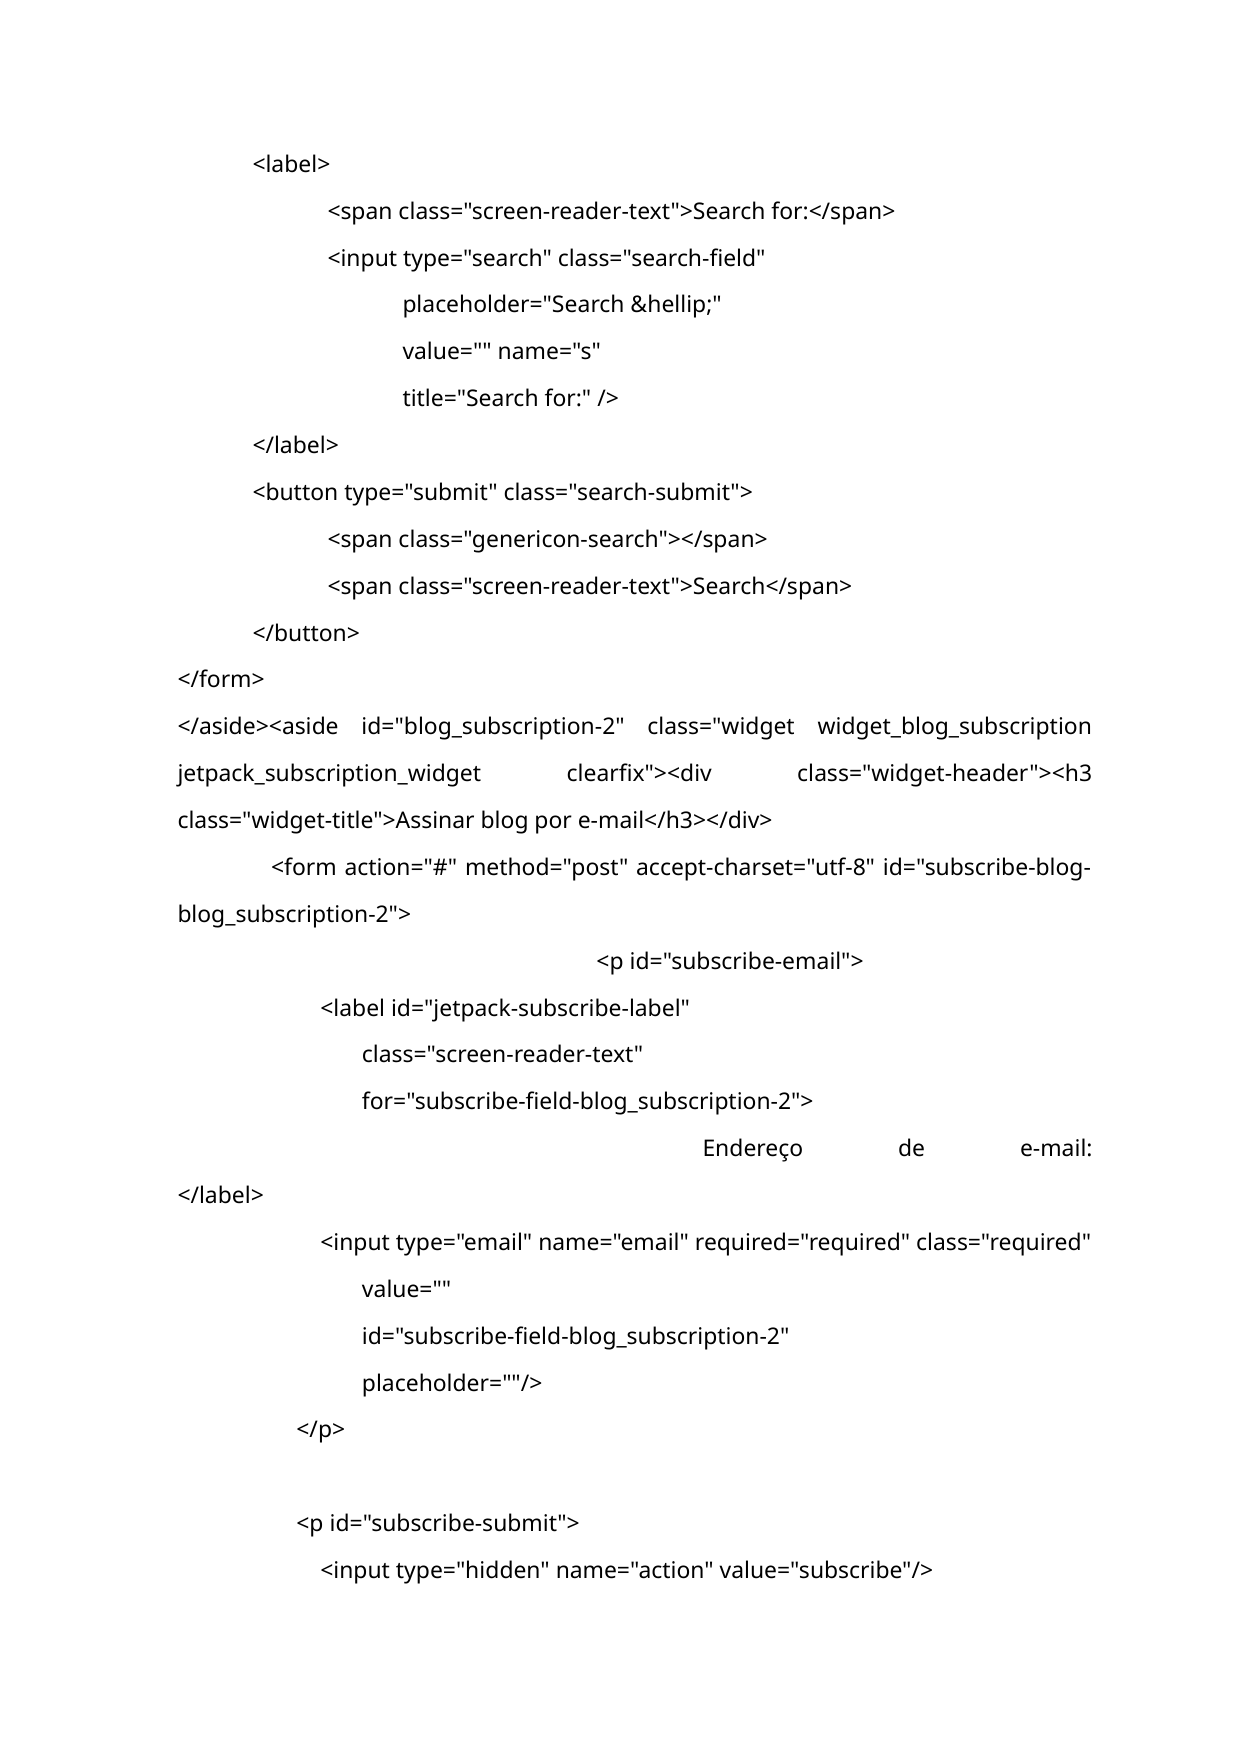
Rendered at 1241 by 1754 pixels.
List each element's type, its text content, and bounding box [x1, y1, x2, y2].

text <input type="hidden" name="action" value="subscribe"/> [177, 1554, 1092, 1585]
text <button type="submit" class="search-submit"> [177, 476, 1092, 507]
text for="subscribe-field-blog_subscription-2"> [177, 1085, 1092, 1116]
text id="subscribe-field-blog_subscription-2" [177, 1319, 1092, 1351]
text <span class="screen-reader-text">Search for:</span> [177, 194, 1092, 226]
text <input type="search" class="search-field" [177, 241, 1092, 273]
text value="" [177, 1273, 1092, 1304]
text <span class="genericon-search"></span> [177, 523, 1092, 554]
text </label> [177, 429, 1092, 460]
text <form action="#" method="post" accept-charset="utf-8" id="subscribe-blog-blog_subscription-2"> [177, 851, 1092, 929]
text placeholder="Search &hellip;" [177, 288, 1092, 319]
text </aside><aside id="blog_subscription-2" class="widget widget_blog_subscription jetpack_subscription_widget clearfix"><div class="widget-header"><h3 class="widget-title">Assinar blog por e-mail</h3></div> [177, 710, 1092, 835]
text <p id="subscribe-email"> [177, 944, 1092, 976]
text title="Search for:" /> [177, 382, 1092, 413]
text </p> [177, 1413, 1092, 1444]
text class="screen-reader-text" [177, 1038, 1092, 1069]
text </button> [177, 616, 1092, 648]
text <span class="screen-reader-text">Search</span> [177, 569, 1092, 601]
text placeholder=""/> [177, 1366, 1092, 1398]
text Endereço de e-mail: </label> [177, 1132, 1092, 1210]
text value="" name="s" [177, 335, 1092, 366]
text <p id="subscribe-submit"> [177, 1507, 1092, 1538]
text <input type="email" name="email" required="required" class="required" [177, 1226, 1092, 1257]
text <label id="jetpack-subscribe-label" [177, 991, 1092, 1023]
text <label> [177, 148, 1092, 179]
text </form> [177, 663, 1092, 694]
